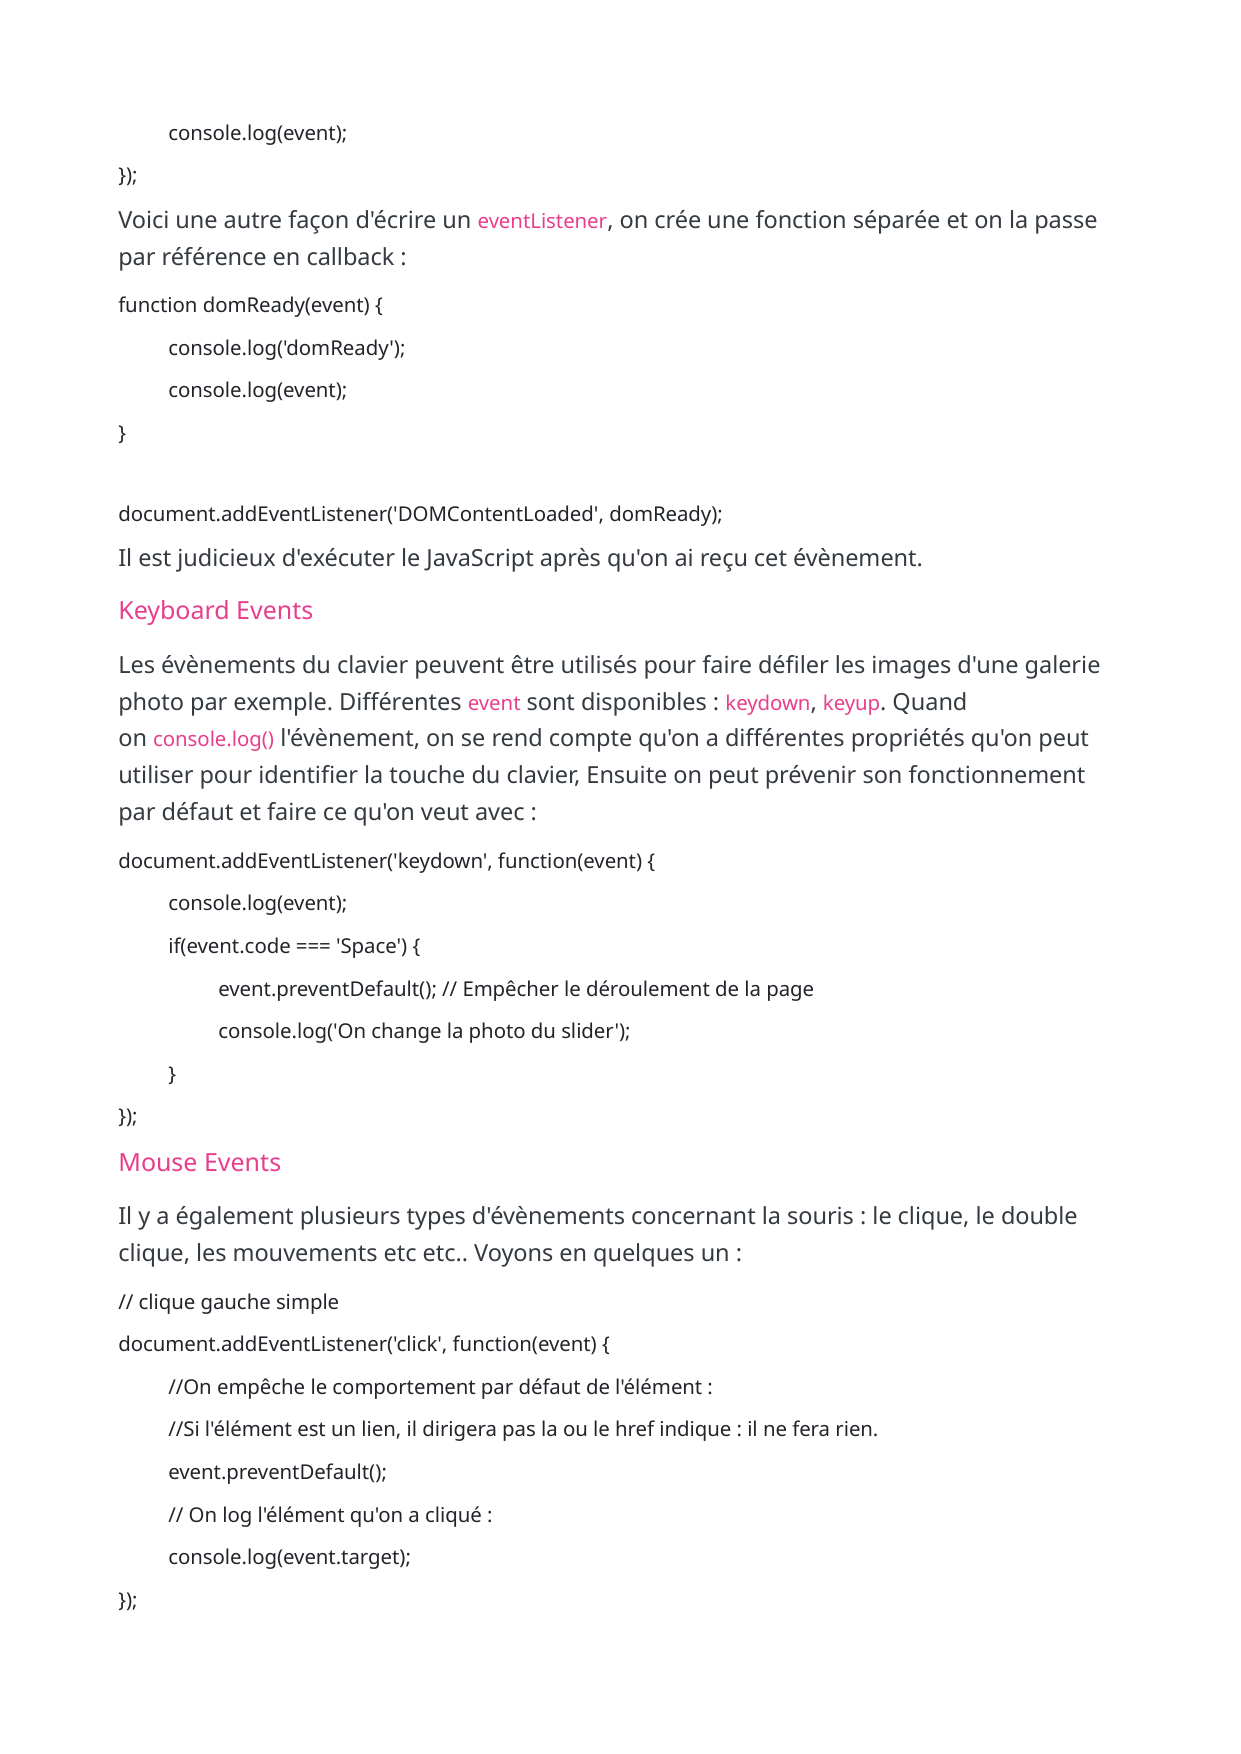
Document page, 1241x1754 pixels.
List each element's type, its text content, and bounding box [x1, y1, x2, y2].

text event.preventDefault(); [118, 1458, 1122, 1486]
text }); [118, 161, 1122, 188]
text document.addEventListener('DOMContentLoaded', domReady); [118, 499, 1122, 527]
text } [118, 419, 1122, 446]
text } [118, 1059, 1122, 1087]
subtitle Keyboard Events [118, 593, 1122, 627]
text Il est judicieux d'exécuter le JavaScript après qu'on ai reçu cet évènement. [118, 541, 1122, 573]
text console.log('On change la photo du slider'); [118, 1017, 1122, 1045]
text event.preventDefault(); // Empêcher le déroulement de la page [118, 974, 1122, 1002]
text Voici une autre façon d'écrire un eventListener, on crée une fonction séparée et on la passe par référence en callback : [118, 203, 1122, 272]
text Il y a également plusieurs types d'évènements concernant la souris : le clique, le double clique, les mouvements etc etc.. Voyons en quelques un : [118, 1200, 1122, 1268]
text console.log(event); [118, 889, 1122, 917]
text function domReady(event) { [118, 291, 1122, 319]
text if(event.code === 'Space') { [118, 932, 1122, 959]
text // On log l'élément qu'on a cliqué : [118, 1500, 1122, 1528]
text console.log(event); [118, 376, 1122, 404]
text console.log(event); [118, 118, 1122, 146]
text //On empêche le comportement par défaut de l'élément : [118, 1372, 1122, 1400]
text document.addEventListener('keydown', function(event) { [118, 847, 1122, 874]
text console.log('domReady'); [118, 333, 1122, 361]
text // clique gauche simple [118, 1288, 1122, 1316]
text console.log(event.target); [118, 1543, 1122, 1571]
text }); [118, 1585, 1122, 1613]
subtitle Mouse Events [118, 1144, 1122, 1178]
text //Si l'élément est un lien, il dirigera pas la ou le href indique : il ne fera rien. [118, 1415, 1122, 1443]
text Les évènements du clavier peuvent être utilisés pour faire défiler les images d'une galerie photo par exemple. Différentes event sont disponibles : keydown, keyup. Quand on console.log() l'évènement, on se rend compte qu'on a différentes propriétés qu'on peut utiliser pour identifier la touche du clavier, Ensuite on peut prévenir son fonctionnement par défaut et faire ce qu'on veut avec : [118, 648, 1122, 827]
text }); [118, 1102, 1122, 1130]
text document.addEventListener('click', function(event) { [118, 1330, 1122, 1358]
